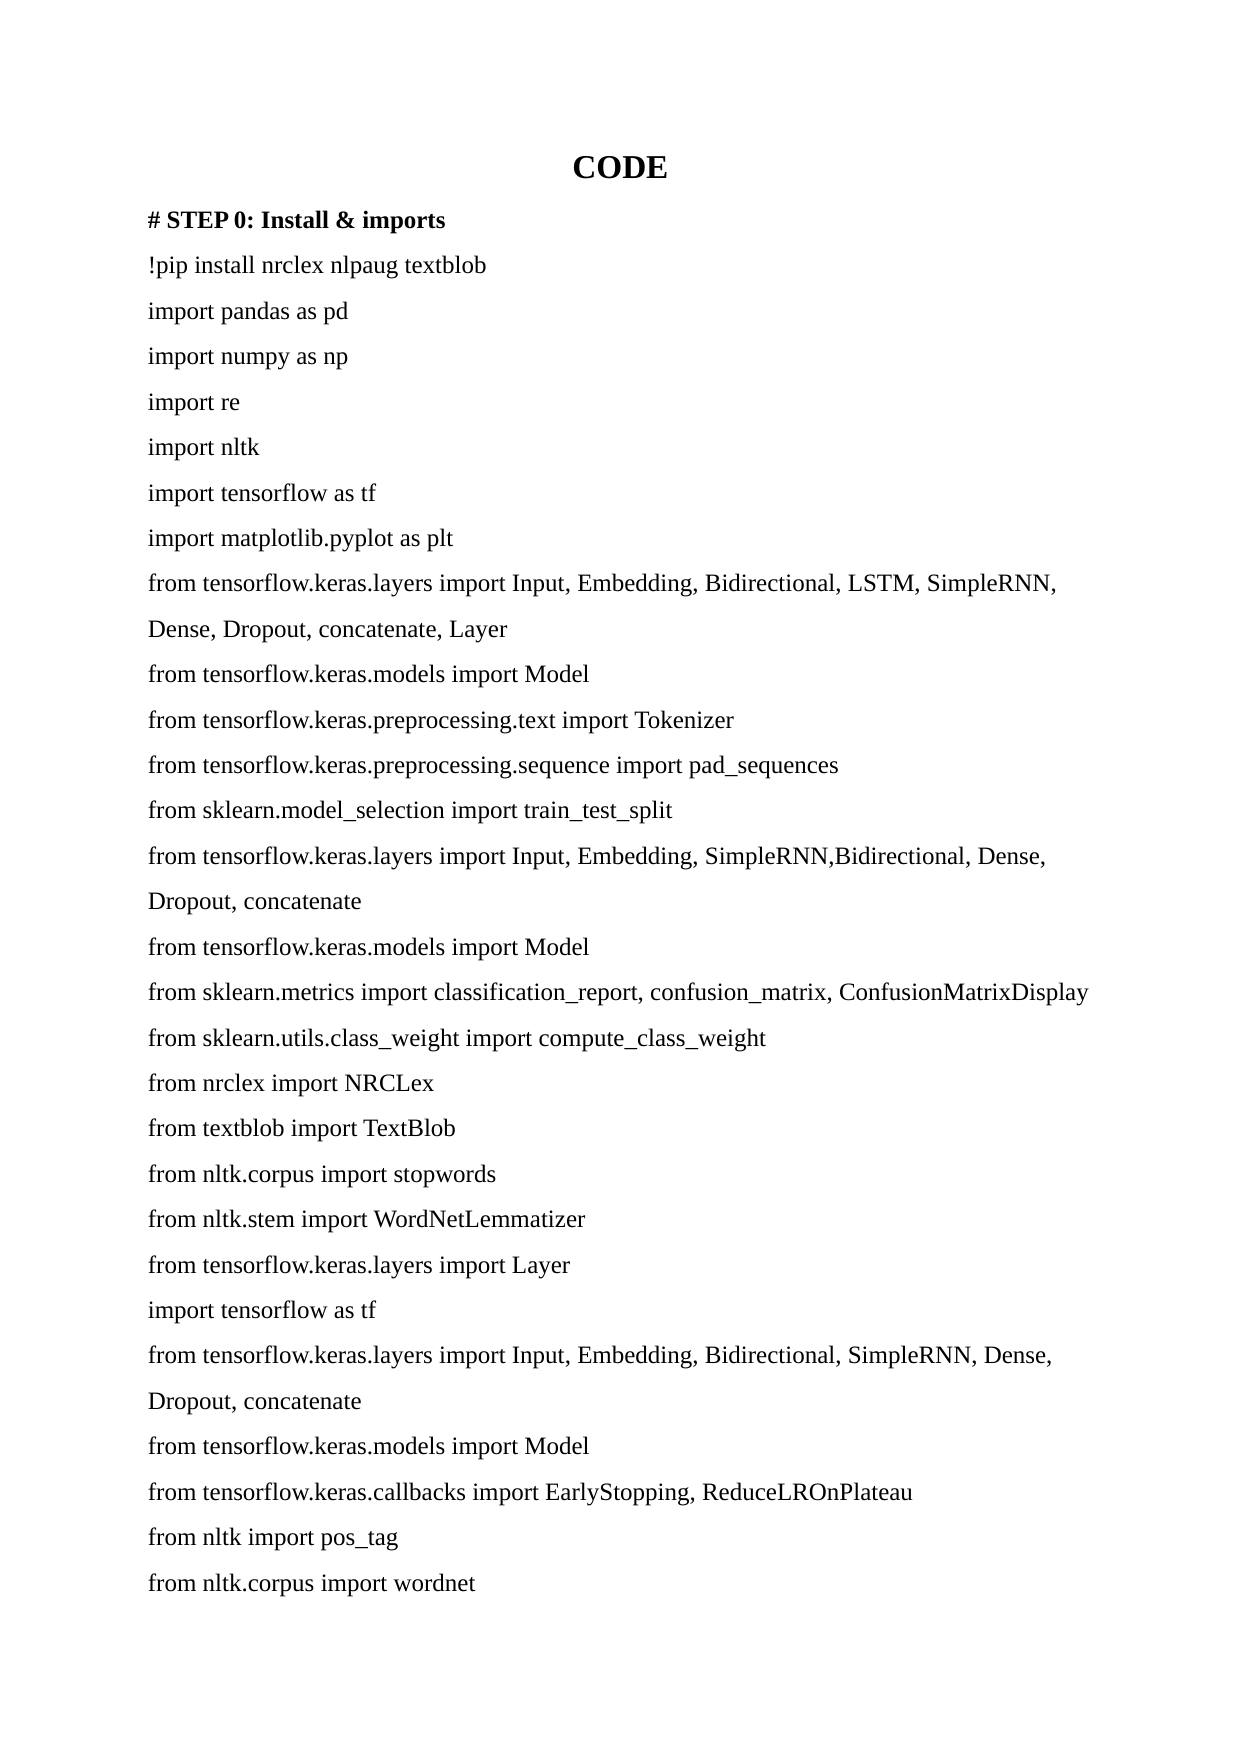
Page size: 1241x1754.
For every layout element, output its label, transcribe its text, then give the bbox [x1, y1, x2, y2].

text from tensorflow.keras.layers import Input, Embedding, Bidirectional, SimpleRNN, Dense, [148, 1341, 1093, 1369]
text from tensorflow.keras.models import Model [148, 932, 1093, 961]
text from tensorflow.keras.preprocessing.sequence import pad_sequences [148, 750, 1093, 779]
text import tensorflow as tf [148, 478, 1093, 506]
text from nltk.corpus import stopwords [148, 1159, 1093, 1188]
text import nltk [148, 432, 1093, 461]
text from tensorflow.keras.layers import Input, Embedding, SimpleRNN,Bidirectional, Dense, [148, 841, 1093, 870]
text Dense, Dropout, concatenate, Layer [148, 614, 1093, 643]
text Dropout, concatenate [148, 886, 1093, 915]
text from nltk.stem import WordNetLemmatizer [148, 1204, 1093, 1233]
text from nrclex import NRCLex [148, 1068, 1093, 1097]
text import pandas as pd [148, 296, 1093, 325]
text from tensorflow.keras.models import Model [148, 659, 1093, 688]
text from textblob import TextBlob [148, 1113, 1093, 1142]
text from tensorflow.keras.layers import Layer [148, 1250, 1093, 1278]
text from tensorflow.keras.callbacks import EarlyStopping, ReduceLROnPlateau [148, 1477, 1093, 1506]
text from nltk.corpus import wordnet [148, 1568, 1093, 1596]
text from nltk import pos_tag [148, 1522, 1093, 1551]
text import re [148, 387, 1093, 416]
text # STEP 0: Install & imports [148, 205, 1093, 234]
text CODE [148, 148, 1093, 186]
text from tensorflow.keras.models import Model [148, 1431, 1093, 1460]
text import matplotlib.pyplot as plt [148, 523, 1093, 552]
text from sklearn.utils.class_weight import compute_class_weight [148, 1023, 1093, 1051]
text from sklearn.model_selection import train_test_split [148, 796, 1093, 824]
text import tensorflow as tf [148, 1295, 1093, 1324]
text !pip install nrclex nlpaug textblob [148, 251, 1093, 279]
text from sklearn.metrics import classification_report, confusion_matrix, ConfusionMatrixDisplay [148, 977, 1093, 1006]
text import numpy as np [148, 341, 1093, 370]
text from tensorflow.keras.layers import Input, Embedding, Bidirectional, LSTM, SimpleRNN, [148, 568, 1093, 597]
text from tensorflow.keras.preprocessing.text import Tokenizer [148, 705, 1093, 733]
text Dropout, concatenate [148, 1386, 1093, 1415]
